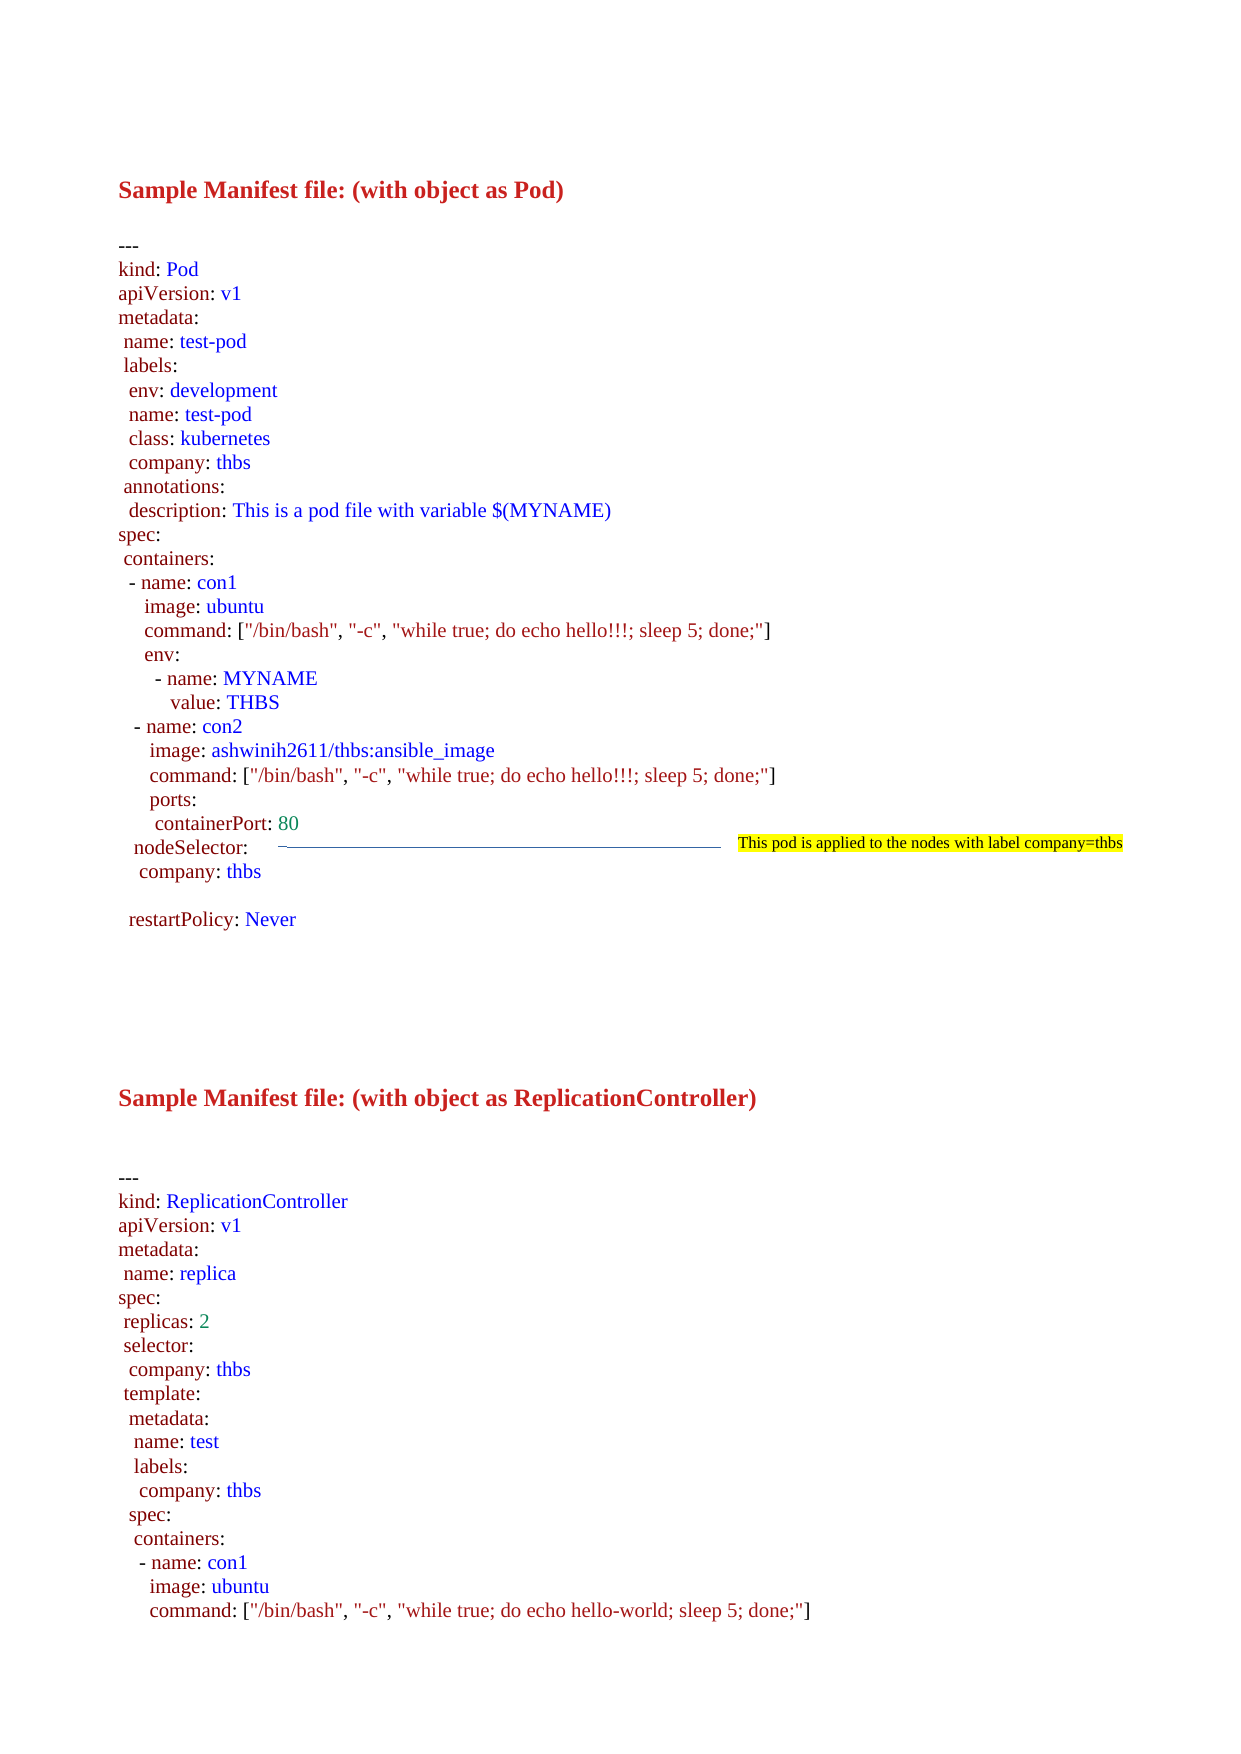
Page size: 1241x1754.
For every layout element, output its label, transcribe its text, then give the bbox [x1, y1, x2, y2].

text metadata: [118, 1237, 1122, 1261]
text - name: con2 [118, 714, 1122, 738]
text - name: con1 [118, 570, 1122, 594]
text kind: ReplicationController [118, 1189, 1122, 1213]
text company: thbs [118, 450, 1122, 474]
text kind: Pod [118, 257, 1122, 281]
text image: ubuntu [118, 1574, 1122, 1598]
text ports: [118, 787, 1122, 811]
text name: test [118, 1429, 1122, 1453]
text labels: [118, 353, 1122, 377]
text Sample Manifest file: (with object as ReplicationController) [118, 1083, 1122, 1112]
text image: ubuntu [118, 594, 1122, 618]
text command: ["/bin/bash", "-c", "while true; do echo hello!!!; sleep 5; done;"] [118, 618, 1122, 642]
text description: This is a pod file with variable $(MYNAME) [118, 498, 1122, 522]
text metadata: [118, 1405, 1122, 1429]
text selector: [118, 1333, 1122, 1357]
text company: thbs [118, 1357, 1122, 1381]
text command: ["/bin/bash", "-c", "while true; do echo hello!!!; sleep 5; done;"] [118, 762, 1122, 787]
text command: ["/bin/bash", "-c", "while true; do echo hello-world; sleep 5; done;"] [118, 1598, 1122, 1622]
text Sample Manifest file: (with object as Pod) [118, 176, 1122, 204]
text --- [118, 233, 1122, 257]
text company: thbs [118, 1478, 1122, 1502]
text annotations: [118, 474, 1122, 498]
text - name: con1 [118, 1550, 1122, 1574]
text containerPort: 80 [118, 811, 1122, 835]
text nodeSelector: [118, 835, 1122, 859]
text spec: [118, 522, 1122, 546]
text image: ashwinih2611/thbs:ansible_image [118, 738, 1122, 762]
text value: THBS [118, 690, 1122, 714]
text labels: [118, 1453, 1122, 1478]
text containers: [118, 546, 1122, 570]
text env: [118, 642, 1122, 666]
text company: thbs [118, 859, 1122, 883]
text name: test-pod [118, 402, 1122, 426]
text template: [118, 1381, 1122, 1405]
text --- [118, 1165, 1122, 1189]
text apiVersion: v1 [118, 281, 1122, 305]
text restartPolicy: Never [118, 907, 1122, 931]
text name: test-pod [118, 329, 1122, 353]
text env: development [118, 377, 1122, 402]
text name: replica [118, 1261, 1122, 1285]
text spec: [118, 1285, 1122, 1309]
text apiVersion: v1 [118, 1213, 1122, 1237]
text metadata: [118, 305, 1122, 329]
text containers: [118, 1526, 1122, 1550]
text spec: [118, 1502, 1122, 1526]
text - name: MYNAME [118, 666, 1122, 690]
text class: kubernetes [118, 426, 1122, 450]
text replicas: 2 [118, 1309, 1122, 1333]
